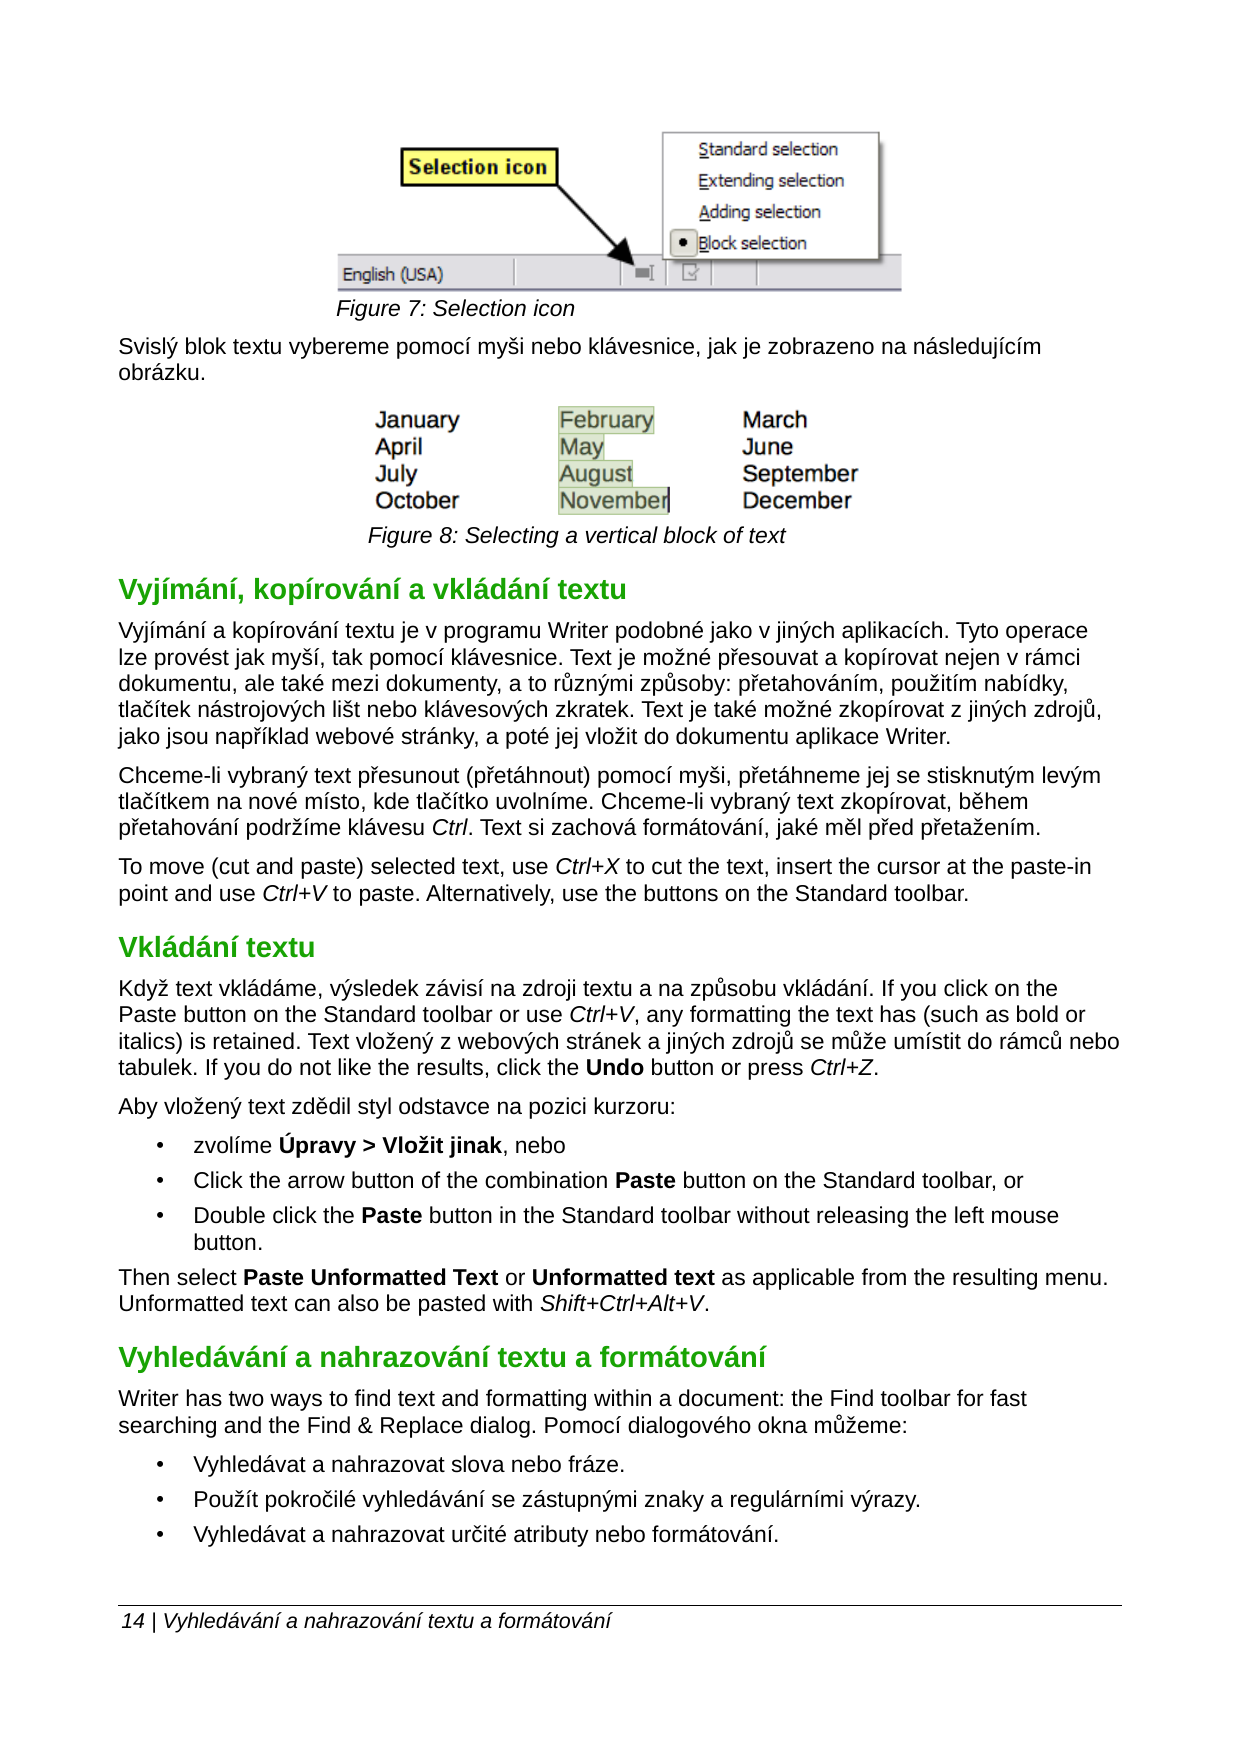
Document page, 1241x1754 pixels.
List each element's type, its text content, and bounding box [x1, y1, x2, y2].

text Svislý blok textu vybereme pomocí myši nebo klávesnice, jak je zobrazeno na následujícím obrázku. [118, 333, 1122, 386]
text Vyjímání a kopírování textu je v programu Writer podobné jako v jiných aplikacích. Tyto operace lze provést jak myší, tak pomocí klávesnice. Text je možné přesouvat a kopírovat nejen v rámci dokumentu, ale také mezi dokumenty, a to různými způsoby: přetahováním, použitím nabídky, tlačítek nástrojových lišt nebo klávesových zkratek. Text je také možné zkopírovat z jiných zdrojů, jako jsou například webové stránky, a poté jej vložit do dokumentu aplikace Writer. [118, 617, 1122, 749]
text Chceme-li vybraný text přesunout (přetáhnout) pomocí myši, přetáhneme jej se stisknutým levým tlačítkem na nové místo, kde tlačítko uvolníme. Chceme-li vybraný text zkopírovat, během přetahování podržíme klávesu Ctrl. Text si zachová formátování, jaké měl před přetažením. [118, 762, 1122, 841]
list Použít pokročilé vyhledávání se zástupnými znaky a regulárními výrazy. [156, 1486, 1122, 1512]
picture [367, 398, 873, 522]
list Vyhledávat a nahrazovat určité atributy nebo formátování. [156, 1521, 1122, 1547]
text Writer has two ways to find text and formatting within a document: the Find toolbar for fast searching and the Find & Replace dialog. Pomocí dialogového okna můžeme: [118, 1385, 1122, 1438]
list Double click the Paste button in the Standard toolbar without releasing the left mouse button. [156, 1202, 1122, 1255]
text Figure 8: Selecting a vertical block of text [368, 522, 872, 548]
text Figure 7: Selection icon [336, 295, 904, 321]
list Vyhledávat a nahrazovat slova nebo fráze. [156, 1451, 1122, 1477]
subtitle Vyhledávání a nahrazování textu a formátování [118, 1340, 1122, 1373]
subtitle Vyjímání, kopírování a vkládání textu [118, 572, 1122, 606]
text To move (cut and paste) selected text, use Ctrl+X to cut the text, insert the cursor at the paste-in point and use Ctrl+V to paste. Alternatively, use the buttons on the Standard toolbar. [118, 853, 1122, 906]
list Aby vložený text zdědil styl odstavce na pozici kurzoru: [118, 1093, 1122, 1119]
list zvolíme Úpravy > Vložit jinak, nebo [156, 1132, 1122, 1158]
text Then select Paste Unformatted Text or Unformatted text as applicable from the resulting menu. Unformatted text can also be pasted with Shift+Ctrl+Alt+V. [118, 1264, 1122, 1316]
text Když text vkládáme, výsledek závisí na zdroji textu a na způsobu vkládání. If you click on the Paste button on the Standard toolbar or use Ctrl+V, any formatting the text has (such as bold or italics) is retained. Text vložený z webových stránek a jiných zdrojů se může umístit do rámců nebo tabulek. If you do not like the results, click the Undo button or press Ctrl+Z. [118, 975, 1122, 1080]
subtitle Vkládání textu [118, 929, 1122, 963]
picture [335, 118, 905, 295]
list Click the arrow button of the combination Paste button on the Standard toolbar, or [156, 1167, 1122, 1193]
